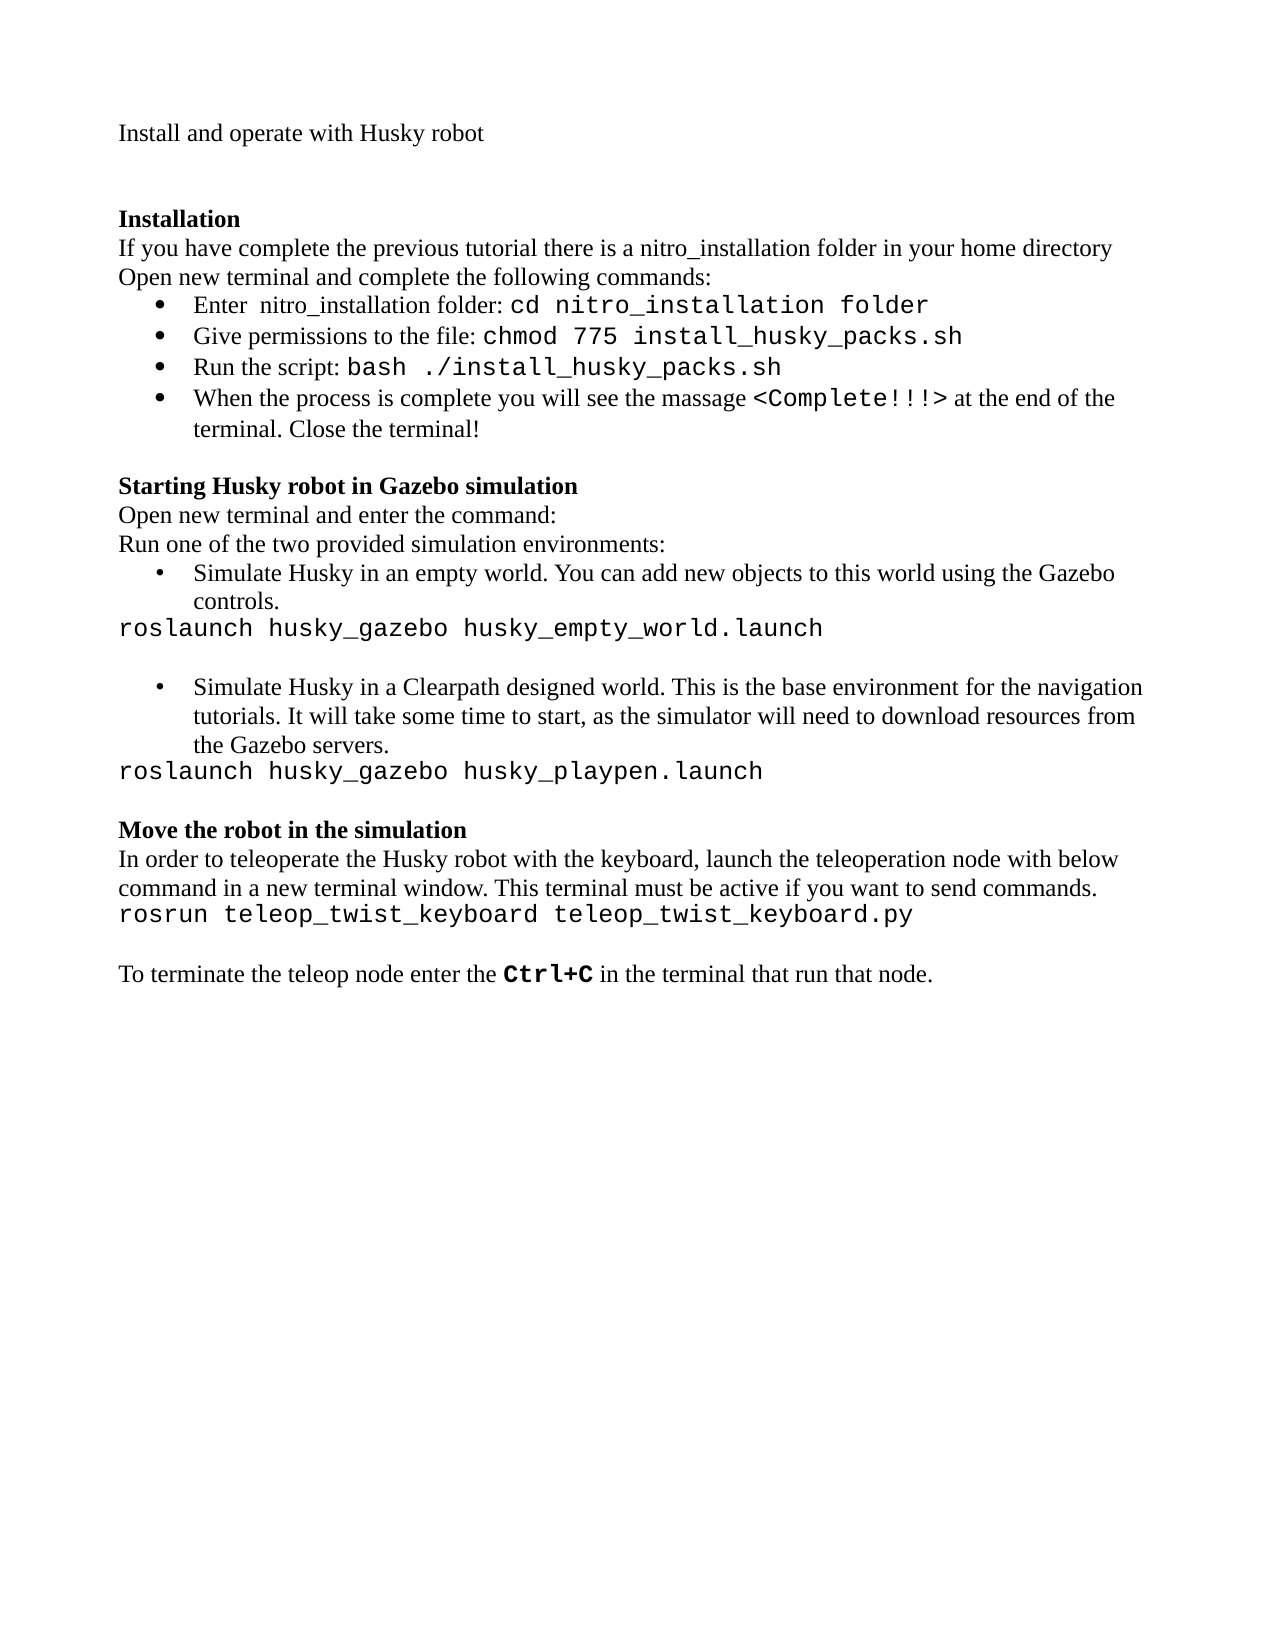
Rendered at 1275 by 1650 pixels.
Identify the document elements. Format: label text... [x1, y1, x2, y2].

list Enter nitro_installation folder: cd nitro_installation folder [156, 291, 1157, 321]
list When the process is complete you will see the massage <Complete!!!> at the end of the terminal. Close the terminal! [156, 383, 1157, 443]
list Simulate Husky in a Clearpath designed world. This is the base environment for the navigation tutorials. It will take some time to start, as the simulator will need to download resources from the Gazebo servers. [156, 672, 1157, 758]
list Simulate Husky in an empty world. You can add new objects to this world using the Gazebo controls. [156, 558, 1157, 615]
text If you have complete the previous tutorial there is a nitro_installation folder in your home directory [118, 233, 1157, 262]
text To terminate the teleop node enter the Ctrl+C in the terminal that run that node. [118, 959, 1157, 990]
list Run the script: bash ./install_husky_packs.sh [156, 352, 1157, 383]
text roslaunch husky_gazebo husky_playpen.launch [118, 758, 1157, 787]
text Install and operate with Husky robot [118, 118, 1157, 147]
list Give permissions to the file: chmod 775 install_husky_packs.sh [156, 321, 1157, 352]
text Installation [118, 204, 1157, 233]
text Move the robot in the simulation [118, 816, 1157, 844]
text In order to teleoperate the Husky robot with the keyboard, launch the teleoperation node with below command in a new terminal window. This terminal must be active if you want to send commands. [118, 844, 1157, 902]
text rosrun teleop_twist_keyboard teleop_twist_keyboard.py [118, 902, 1157, 930]
text Open new terminal and complete the following commands: [118, 262, 1157, 291]
text roslaunch husky_gazebo husky_empty_world.launch [118, 615, 1157, 643]
text Open new terminal and enter the command: [118, 500, 1157, 529]
text Starting Husky robot in Gazebo simulation [118, 471, 1157, 500]
text Run one of the two provided simulation environments: [118, 529, 1157, 558]
